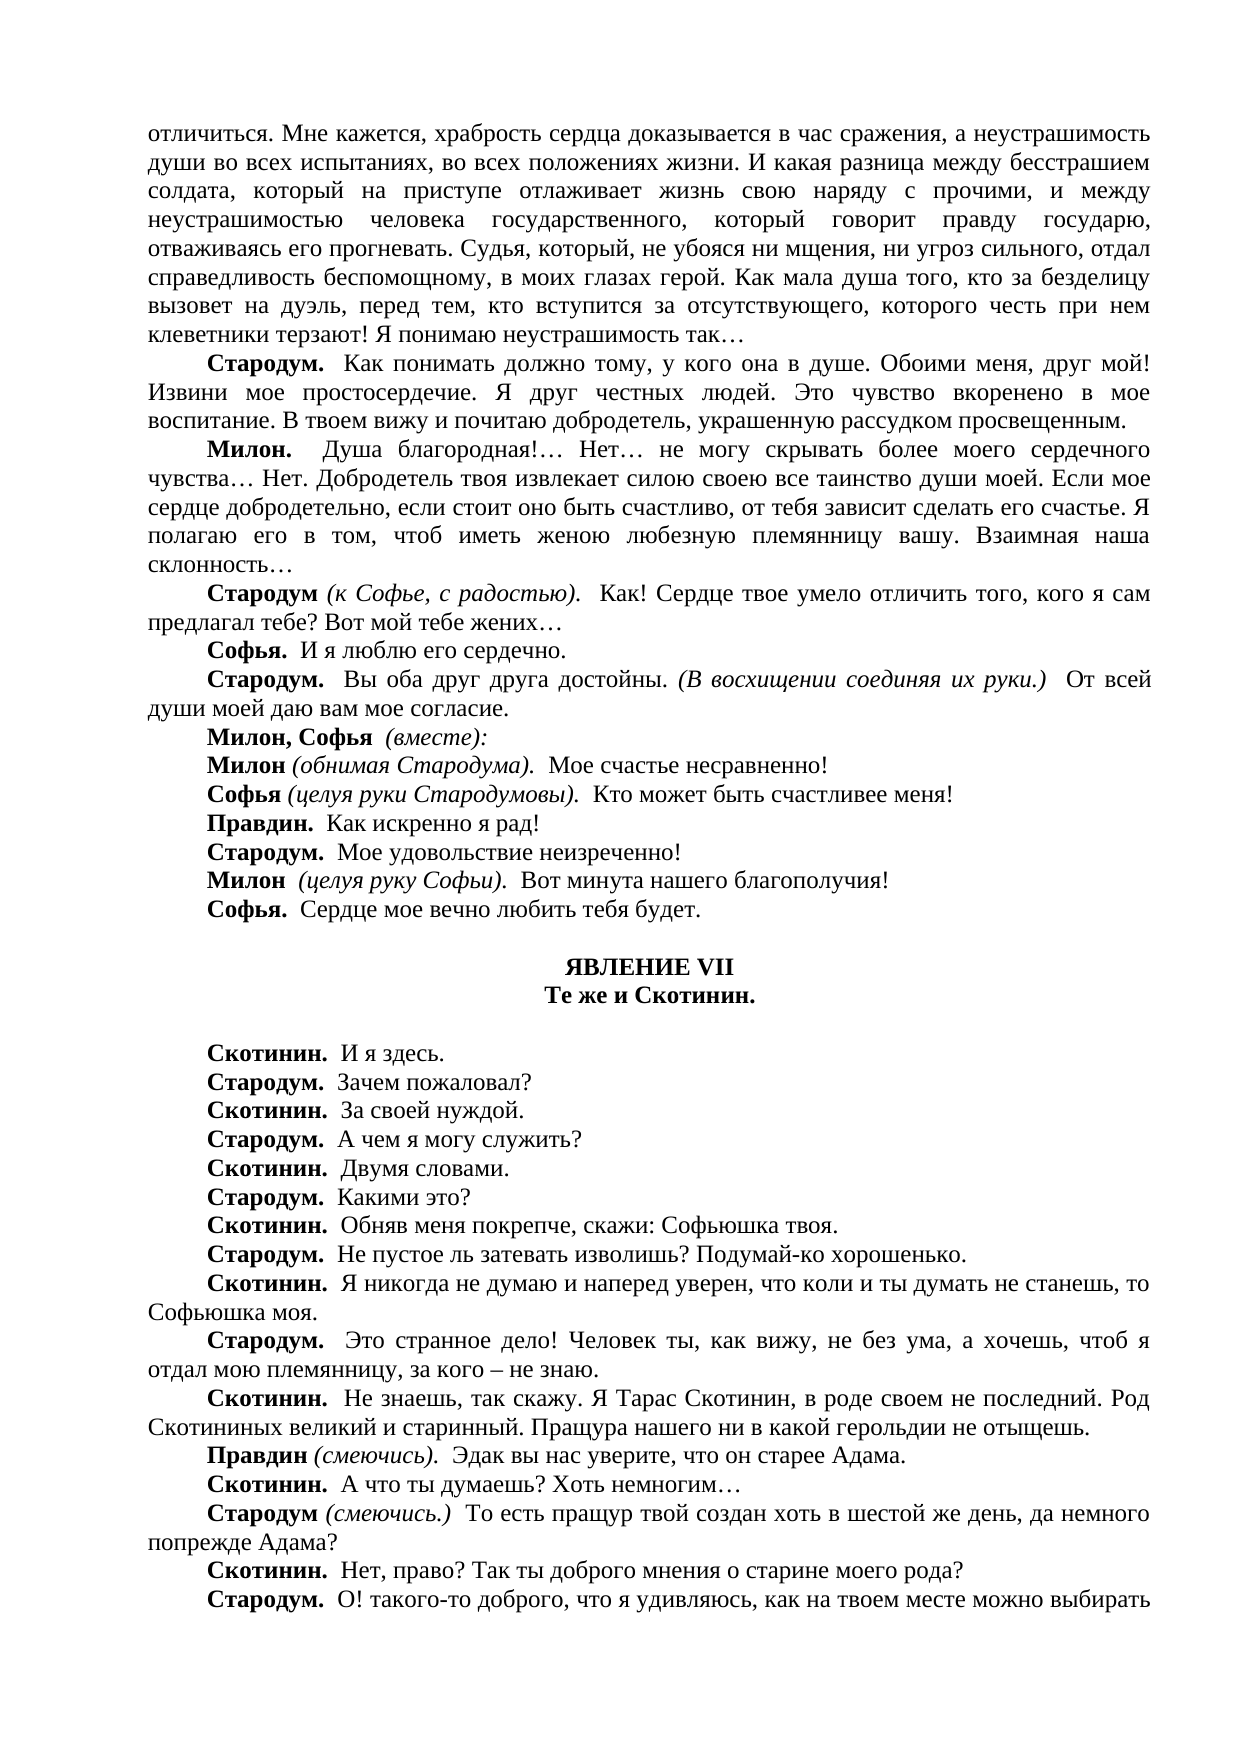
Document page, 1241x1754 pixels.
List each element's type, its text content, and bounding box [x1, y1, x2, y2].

text Стародум. Как понимать должно тому, у кого она в душе. Обоими меня, друг мой! Извини мое простосердечие. Я друг честных людей. Это чувство вкоренено в мое воспитание. В твоем вижу и почитаю добродетель, украшенную рассудком просвещенным. [148, 348, 1152, 434]
text Стародум. Не пустое ль затевать изволишь? Подумай-ко хорошенько. [148, 1239, 1152, 1268]
text Милон, Софья (вместе): [148, 722, 1152, 751]
text Софья (целуя руки Стародумовы). Кто может быть счастливее меня! [148, 779, 1152, 808]
text Скотинин. Нет, право? Так ты доброго мнения о старине моего рода? [148, 1556, 1152, 1584]
text Милон (целуя руку Софьи). Вот минута нашего благополучия! [148, 866, 1152, 894]
text Скотинин. Не знаешь, так скажу. Я Тарас Скотинин, в роде своем не последний. Род Скотининых великий и старинный. Пращура нашего ни в какой герольдии не отыщешь. [148, 1383, 1152, 1441]
text Софья. И я люблю его сердечно. [148, 636, 1152, 664]
text Скотинин. За своей нуждой. [148, 1096, 1152, 1124]
subtitle ЯВЛЕНИЕ VII [148, 952, 1152, 981]
text Стародум. Вы оба друг друга достойны. (В восхищении соединяя их руки.) От всей души моей даю вам мое согласие. [148, 664, 1152, 722]
text Скотинин. Двумя словами. [148, 1153, 1152, 1182]
subtitle Те же и Скотинин. [148, 981, 1152, 1009]
text Правдин. Как искренно я рад! [148, 808, 1152, 837]
text Софья. Сердце мое вечно любить тебя будет. [148, 894, 1152, 923]
text Скотинин. Я никогда не думаю и наперед уверен, что коли и ты думать не станешь, то Софьюшка моя. [148, 1268, 1152, 1326]
text отличиться. Мне кажется, храбрость сердца доказывается в час сражения, а неустрашимость души во всех испытаниях, во всех положениях жизни. И какая разница между бесстрашием солдата, который на приступе отлаживает жизнь свою наряду с прочими, и между неустрашимостью человека государственного, который говорит правду государю, отваживаясь его прогневать. Судья, который, не убояся ни мщения, ни угроз сильного, отдал справедливость беспомощному, в моих глазах герой. Как мала душа того, кто за безделицу вызовет на дуэль, перед тем, кто вступится за отсутствующего, которого честь при нем клеветники терзают! Я понимаю неустрашимость так… [148, 118, 1152, 348]
text Милон. Душа благородная!… Нет… не могу скрывать более моего сердечного чувства… Нет. Добродетель твоя извлекает силою своею все таинство души моей. Если мое сердце добродетельно, если стоит оно быть счастливо, от тебя зависит сделать его счастье. Я полагаю его в том, чтоб иметь женою любезную племянницу вашу. Взаимная наша склонность… [148, 434, 1152, 578]
text Скотинин. Обняв меня покрепче, скажи: Софьюшка твоя. [148, 1211, 1152, 1239]
text Правдин (смеючись). Эдак вы нас уверите, что он старее Адама. [148, 1441, 1152, 1469]
text Стародум. Это странное дело! Человек ты, как вижу, не без ума, а хочешь, чтоб я отдал мою племянницу, за кого – не знаю. [148, 1326, 1152, 1383]
text Стародум. Какими это? [148, 1182, 1152, 1211]
text Стародум. Мое удовольствие неизреченно! [148, 837, 1152, 866]
text Милон (обнимая Стародума). Мое счастье несравненно! [148, 751, 1152, 779]
text Стародум (к Софье, с радостью). Как! Сердце твое умело отличить того, кого я сам предлагал тебе? Вот мой тебе жених… [148, 578, 1152, 636]
text Стародум (смеючись.) То есть пращур твой создан хоть в шестой же день, да немного попрежде Адама? [148, 1498, 1152, 1556]
text Скотинин. А что ты думаешь? Хоть немногим… [148, 1469, 1152, 1498]
text Скотинин. И я здесь. [148, 1038, 1152, 1067]
text Стародум. Зачем пожаловал? [148, 1067, 1152, 1096]
text Стародум. О! такого-то доброго, что я удивляюсь, как на твоем месте можно выбирать [148, 1584, 1152, 1613]
text Стародум. А чем я могу служить? [148, 1124, 1152, 1153]
